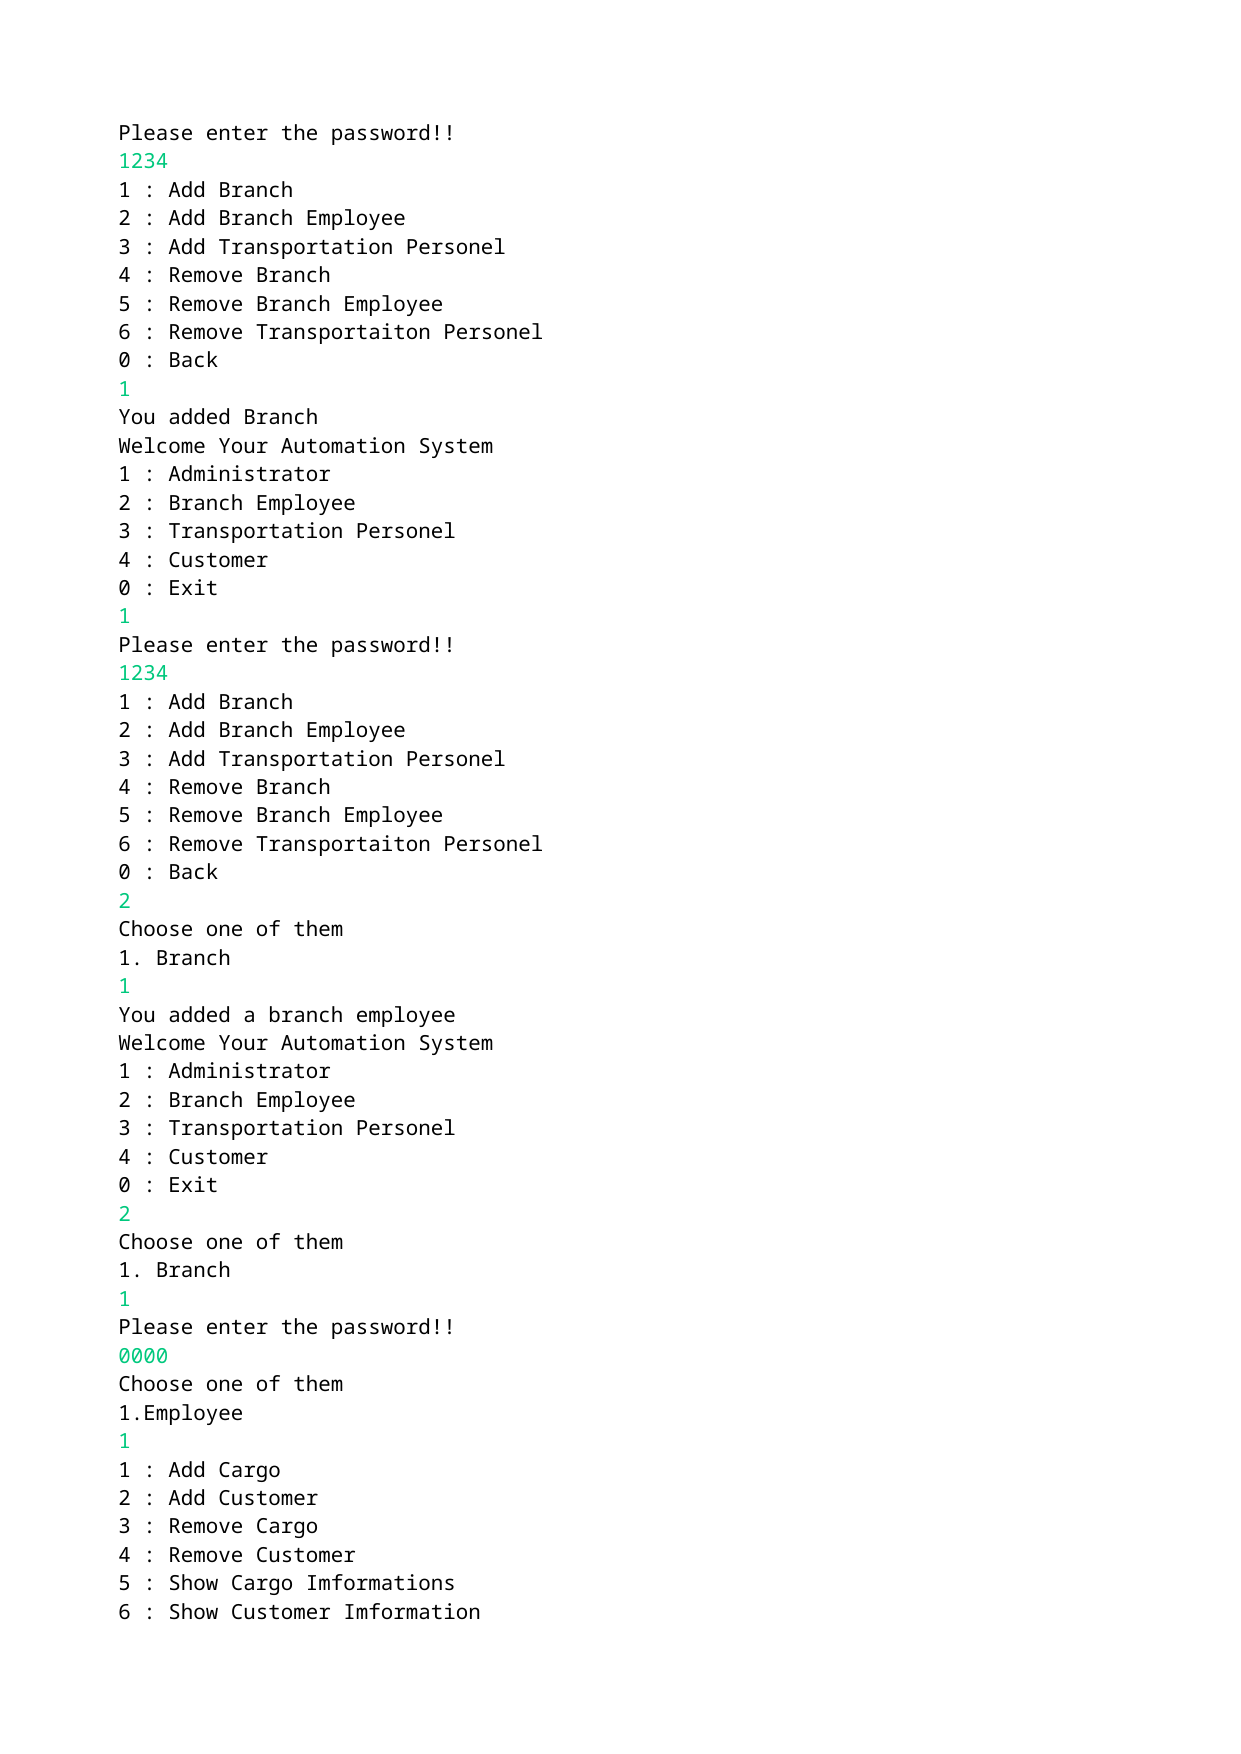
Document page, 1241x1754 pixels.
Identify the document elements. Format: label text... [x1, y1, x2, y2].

text 0 : Exit [118, 573, 1122, 602]
text 1. Branch [118, 1256, 1122, 1284]
text Choose one of them [118, 1369, 1122, 1398]
text Please enter the password!! [118, 118, 1122, 147]
text 1234 [118, 658, 1122, 687]
text 5 : Show Cargo Imformations [118, 1568, 1122, 1597]
text 4 : Remove Branch [118, 260, 1122, 289]
text 2 : Add Branch Employee [118, 203, 1122, 232]
text 5 : Remove Branch Employee [118, 289, 1122, 317]
text 3 : Add Transportation Personel [118, 232, 1122, 260]
text 1234 [118, 147, 1122, 175]
text 4 : Customer [118, 1142, 1122, 1170]
text 2 [118, 1199, 1122, 1227]
text 1 : Add Branch [118, 687, 1122, 715]
text 2 : Branch Employee [118, 488, 1122, 516]
text Choose one of them [118, 914, 1122, 943]
text 3 : Transportation Personel [118, 516, 1122, 545]
text Please enter the password!! [118, 1312, 1122, 1341]
text 0 : Back [118, 857, 1122, 886]
text 3 : Transportation Personel [118, 1113, 1122, 1142]
text 1 [118, 971, 1122, 1000]
text 1 [118, 602, 1122, 630]
text 2 : Branch Employee [118, 1085, 1122, 1113]
text 1.Employee [118, 1398, 1122, 1426]
text 2 : Add Branch Employee [118, 715, 1122, 744]
text You added a branch employee [118, 1000, 1122, 1028]
text 3 : Add Transportation Personel [118, 744, 1122, 772]
text 6 : Show Customer Imformation [118, 1597, 1122, 1625]
text 1. Branch [118, 943, 1122, 971]
text 4 : Remove Branch [118, 772, 1122, 801]
text 1 : Add Cargo [118, 1455, 1122, 1483]
text 6 : Remove Transportaiton Personel [118, 829, 1122, 857]
text Welcome Your Automation System [118, 431, 1122, 459]
text You added Branch [118, 402, 1122, 431]
text 3 : Remove Cargo [118, 1512, 1122, 1540]
text Please enter the password!! [118, 630, 1122, 658]
text 0 : Back [118, 346, 1122, 374]
text 1 : Administrator [118, 1057, 1122, 1085]
text 1 : Add Branch [118, 175, 1122, 203]
text 5 : Remove Branch Employee [118, 801, 1122, 829]
text 0000 [118, 1341, 1122, 1369]
text 4 : Remove Customer [118, 1540, 1122, 1568]
text 1 [118, 1426, 1122, 1455]
text 0 : Exit [118, 1170, 1122, 1199]
text 1 [118, 374, 1122, 402]
text 2 : Add Customer [118, 1483, 1122, 1512]
text 1 [118, 1284, 1122, 1312]
text 4 : Customer [118, 545, 1122, 573]
text Choose one of them [118, 1227, 1122, 1256]
text 2 [118, 886, 1122, 914]
text 1 : Administrator [118, 459, 1122, 488]
text Welcome Your Automation System [118, 1028, 1122, 1057]
text 6 : Remove Transportaiton Personel [118, 317, 1122, 346]
